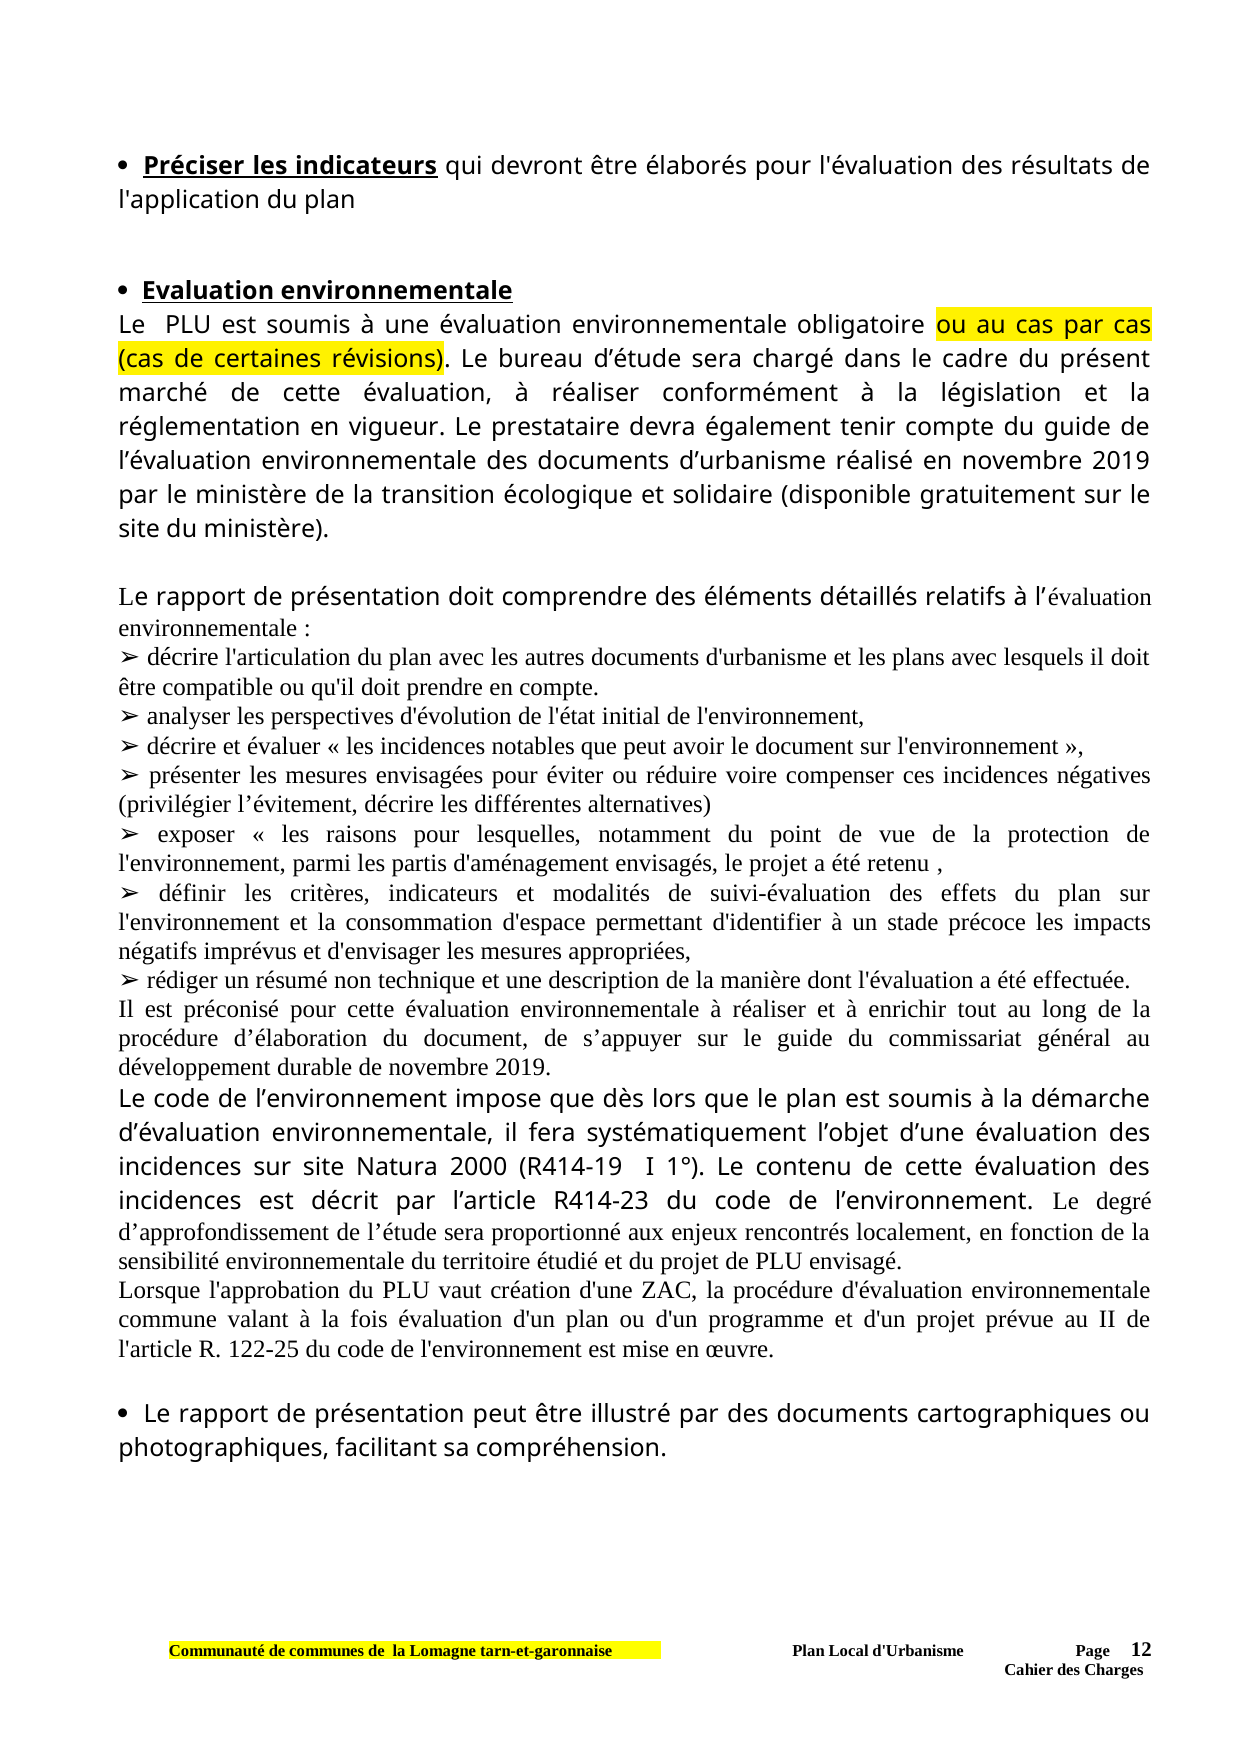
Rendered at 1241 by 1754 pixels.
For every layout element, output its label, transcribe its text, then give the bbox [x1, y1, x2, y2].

text ➢ décrire l'articulation du plan avec les autres documents d'urbanisme et les plans avec lesquels il doit être compatible ou qu'il doit prendre en compte. [118, 642, 1152, 700]
text Lorsque l'approbation du PLU vaut création d'une ZAC, la procédure d'évaluation environnementale commune valant à la fois évaluation d'un plan ou d'un programme et d'un projet prévue au II de l'article R. 122-25 du code de l'environnement est mise en œuvre. [118, 1275, 1152, 1362]
text · Préciser les indicateurs qui devront être élaborés pour l'évaluation des résultats de l'application du plan [118, 148, 1152, 216]
text ➢ exposer « les raisons pour lesquelles, notamment du point de vue de la protection de l'environnement, parmi les partis d'aménagement envisagés, le projet a été retenu , [118, 818, 1152, 877]
text Le PLU est soumis à une évaluation environnementale obligatoire ou au cas par cas (cas de certaines révisions). Le bureau d’étude sera chargé dans le cadre du présent marché de cette évaluation, à réaliser conformément à la législation et la réglementation en vigueur. Le prestataire devra également tenir compte du guide de l’évaluation environnementale des documents d’urbanisme réalisé en novembre 2019 par le ministère de la transition écologique et solidaire (disponible gratuitement sur le site du ministère). [118, 307, 1152, 545]
text ➢ définir les critères, indicateurs et modalités de suivi-évaluation des effets du plan sur l'environnement et la consommation d'espace permettant d'identifier à un stade précoce les impacts négatifs imprévus et d'envisager les mesures appropriées, [118, 877, 1152, 964]
text ➢ rédiger un résumé non technique et une description de la manière dont l'évaluation a été effectuée. [118, 964, 1152, 994]
text Le rapport de présentation doit comprendre des éléments détaillés relatifs à l’évaluation environnementale : [118, 579, 1152, 642]
text Il est préconisé pour cette évaluation environnementale à réaliser et à enrichir tout au long de la procédure d’élaboration du document, de s’appuyer sur le guide du commissariat général au développement durable de novembre 2019. [118, 994, 1152, 1081]
text ➢ présenter les mesures envisagées pour éviter ou réduire voire compenser ces incidences négatives (privilégier l’évitement, décrire les différentes alternatives) [118, 759, 1152, 818]
text ➢ décrire et évaluer « les incidences notables que peut avoir le document sur l'environnement », [118, 730, 1152, 759]
text · Evaluation environnementale [118, 273, 1152, 307]
text Le code de l’environnement impose que dès lors que le plan est soumis à la démarche d’évaluation environnementale, il fera systématiquement l’objet d’une évaluation des incidences sur site Natura 2000 (R414-19 I 1°). Le contenu de cette évaluation des incidences est décrit par l’article R414-23 du code de l’environnement. Le degré d’approfondissement de l’étude sera proportionné aux enjeux rencontrés localement, en fonction de la sensibilité environnementale du territoire étudié et du projet de PLU envisagé. [118, 1081, 1152, 1275]
text · Le rapport de présentation peut être illustré par des documents cartographiques ou photographiques, facilitant sa compréhension. [118, 1396, 1152, 1464]
text ➢ analyser les perspectives d'évolution de l'état initial de l'environnement, [118, 700, 1152, 730]
